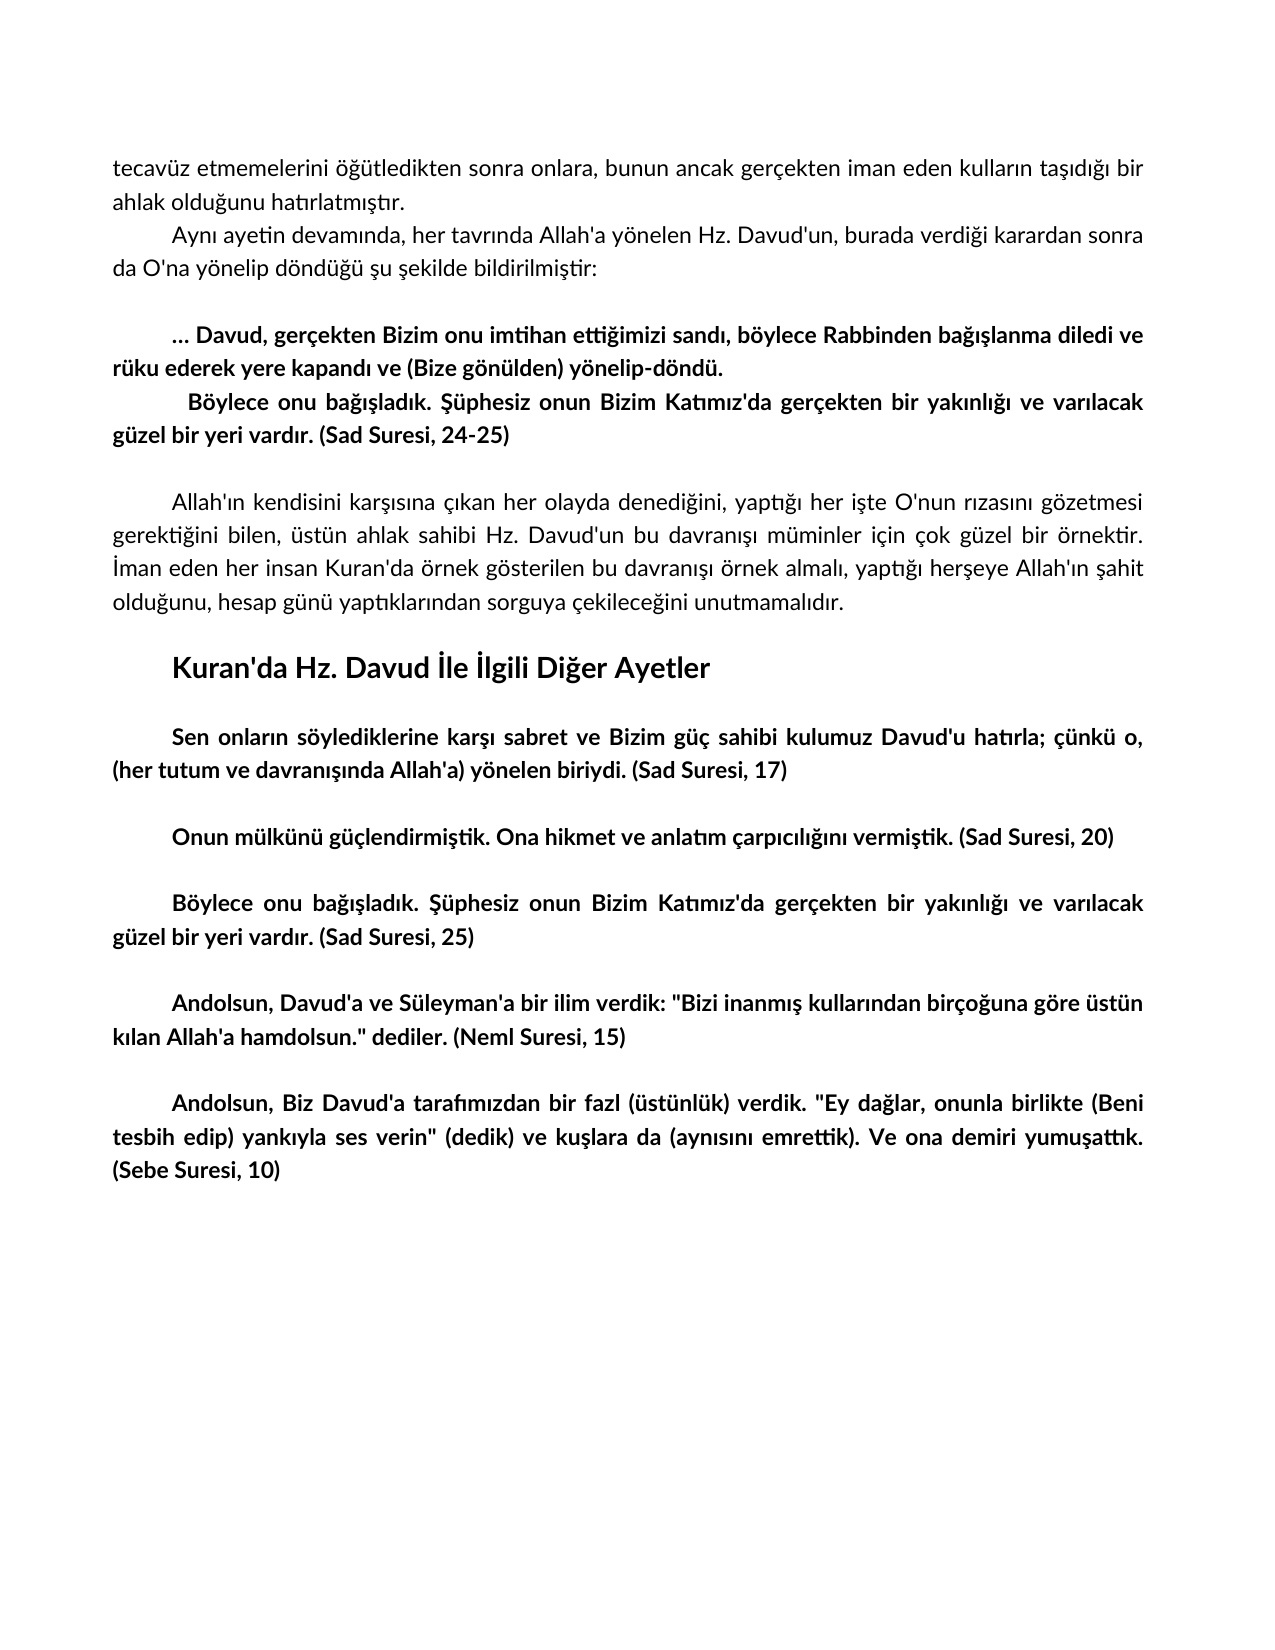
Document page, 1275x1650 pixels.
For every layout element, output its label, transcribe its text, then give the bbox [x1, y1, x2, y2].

text Kuran'da Hz. Davud İle İlgili Diğer Ayetler [112, 650, 1145, 685]
text Andolsun, Biz Davud'a tarafımızdan bir fazl (üstünlük) verdik. "Ey dağlar, onunla birlikte (Beni tesbih edip) yankıyla ses verin" (dedik) ve kuşlara da (aynısını emrettik). Ve ona demiri yumuşattık. (Sebe Suresi, 10) [112, 1085, 1145, 1185]
text Sen onların söylediklerine karşı sabret ve Bizim güç sahibi kulumuz Davud'u hatırla; çünkü o, (her tutum ve davranışında Allah'a) yönelen biriydi. (Sad Suresi, 17) [112, 718, 1145, 785]
text Böylece onu bağışladık. Şüphesiz onun Bizim Katımız'da gerçekten bir yakınlığı ve varılacak güzel bir yeri vardır. (Sad Suresi, 24-25) [112, 383, 1145, 450]
text tecavüz etmemelerini öğütledikten sonra onlara, bunun ancak gerçekten iman eden kulların taşıdığı bir ahlak olduğunu hatırlatmıştır. [112, 150, 1145, 217]
text Andolsun, Davud'a ve Süleyman'a bir ilim verdik: "Bizi inanmış kullarından birçoğuna göre üstün kılan Allah'a hamdolsun." dediler. (Neml Suresi, 15) [112, 985, 1145, 1052]
text Allah'ın kendisini karşısına çıkan her olayda denediğini, yaptığı her işte O'nun rızasını gözetmesi gerektiğini bilen, üstün ahlak sahibi Hz. Davud'un bu davranışı müminler için çok güzel bir örnektir. İman eden her insan Kuran'da örnek gösterilen bu davranışı örnek almalı, yaptığı herşeye Allah'ın şahit olduğunu, hesap günü yaptıklarından sorguya çekileceğini unutmamalıdır. [112, 483, 1145, 617]
text Onun mülkünü güçlendirmiştik. Ona hikmet ve anlatım çarpıcılığını vermiştik. (Sad Suresi, 20) [112, 818, 1145, 852]
text Böylece onu bağışladık. Şüphesiz onun Bizim Katımız'da gerçekten bir yakınlığı ve varılacak güzel bir yeri vardır. (Sad Suresi, 25) [112, 885, 1145, 952]
text … Davud, gerçekten Bizim onu imtihan ettiğimizi sandı, böylece Rabbinden bağışlanma diledi ve rüku ederek yere kapandı ve (Bize gönülden) yönelip-döndü. [112, 317, 1145, 383]
text Aynı ayetin devamında, her tavrında Allah'a yönelen Hz. Davud'un, burada verdiği karardan sonra da O'na yönelip döndüğü şu şekilde bildirilmiştir: [112, 217, 1145, 283]
